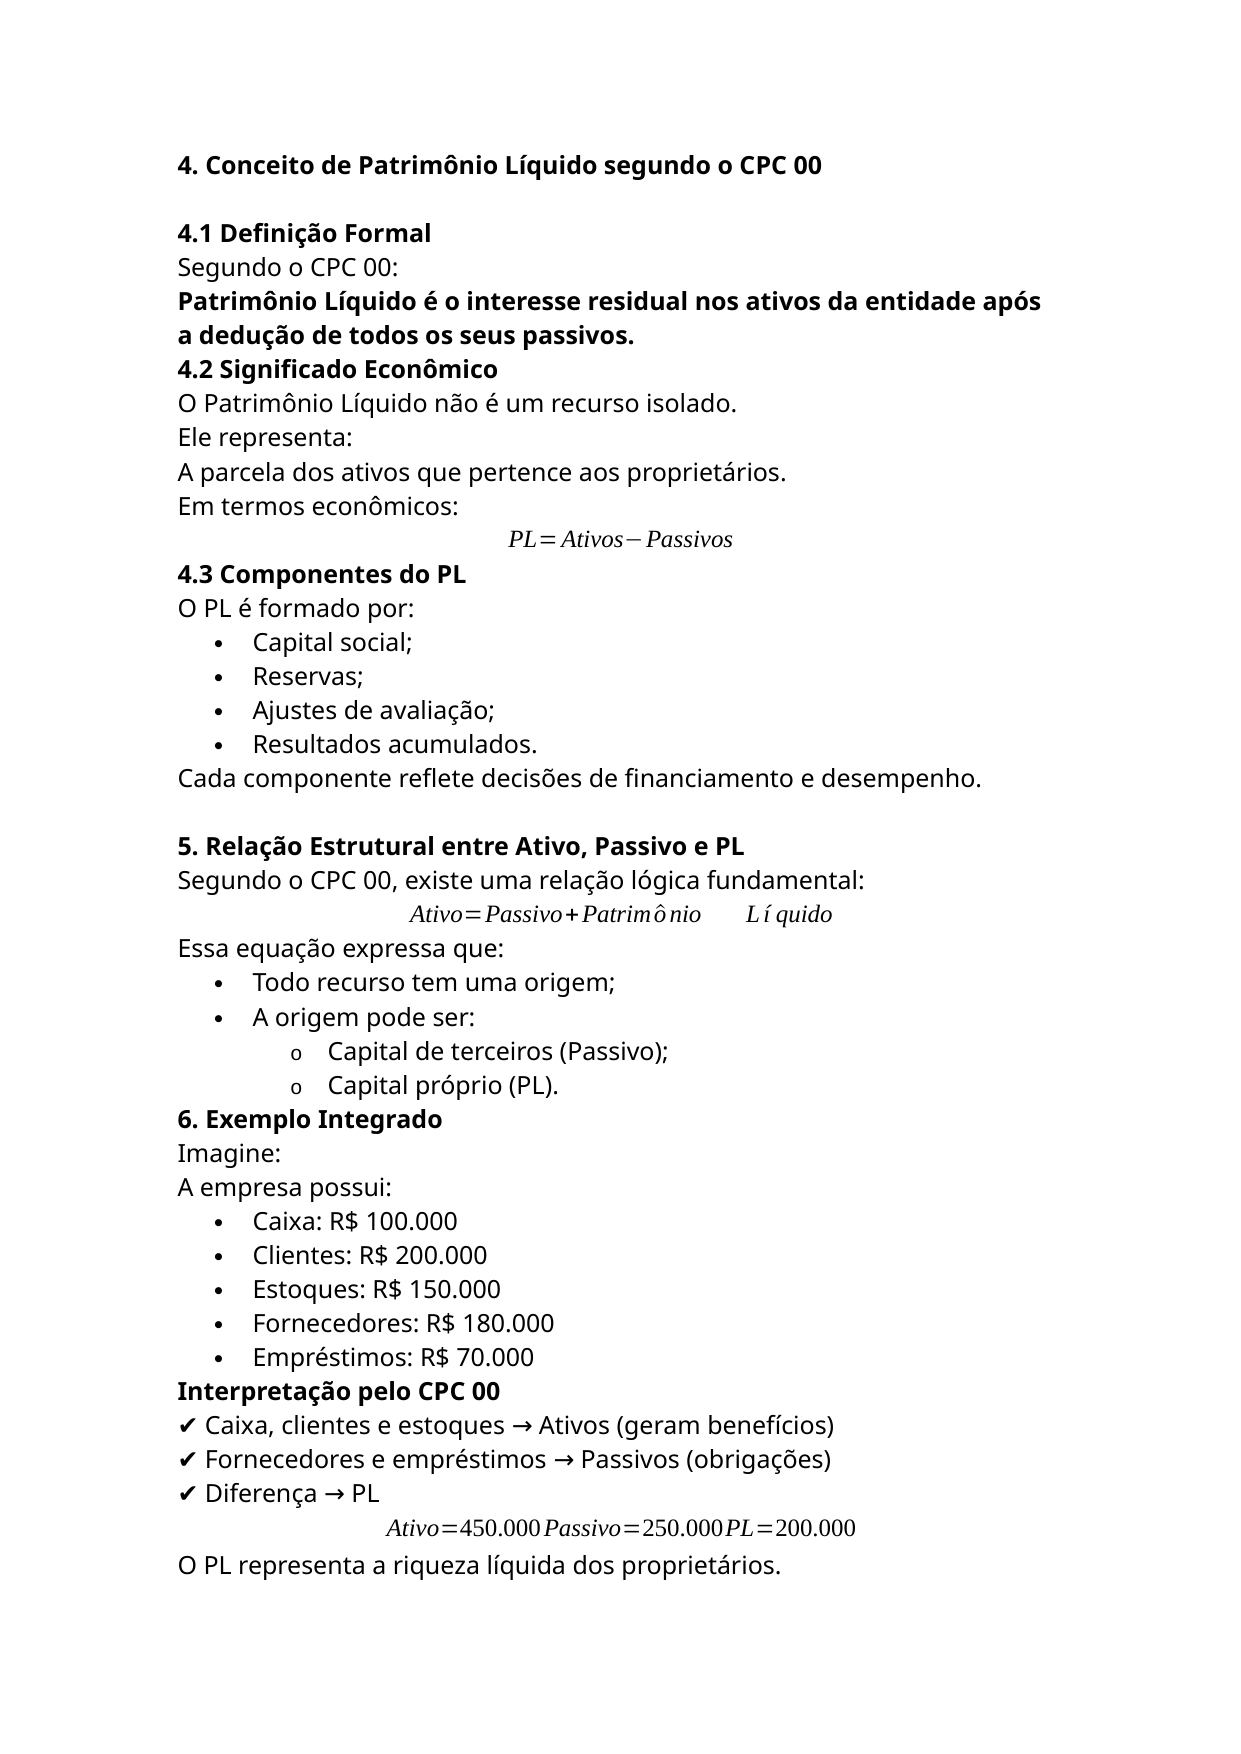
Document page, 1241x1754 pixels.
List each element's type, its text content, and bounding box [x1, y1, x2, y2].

list Capital próprio (PL). [290, 1067, 1063, 1101]
text 4.2 Significado Econômico [177, 352, 1063, 386]
text O PL é formado por: [177, 590, 1063, 624]
list Clientes: R$ 200.000 [215, 1238, 1063, 1272]
text 4.1 Definição Formal [177, 216, 1063, 250]
list Reservas; [215, 658, 1063, 693]
text A empresa possui: [177, 1169, 1063, 1203]
list Capital de terceiros (Passivo); [290, 1033, 1063, 1067]
text O Patrimônio Líquido não é um recurso isolado. [177, 386, 1063, 420]
list Ajustes de avaliação; [215, 693, 1063, 727]
list Todo recurso tem uma origem; [215, 965, 1063, 999]
text O PL representa a riqueza líquida dos proprietários. [177, 1547, 1063, 1582]
text ✔ Caixa, clientes e estoques → Ativos (geram benefícios) ✔ Fornecedores e empréstimos → Passivos (obrigações) ✔ Diferença → PL [177, 1408, 1063, 1510]
list Fornecedores: R$ 180.000 [215, 1306, 1063, 1340]
list Capital social; [215, 624, 1063, 658]
list Resultados acumulados. [215, 727, 1063, 761]
text 4. Conceito de Patrimônio Líquido segundo o CPC 00 [177, 148, 1063, 182]
text Segundo o CPC 00, existe uma relação lógica fundamental: [177, 863, 1063, 897]
text Essa equação expressa que: [177, 931, 1063, 965]
list A origem pode ser: [215, 999, 1063, 1033]
text Cada componente reflete decisões de financiamento e desempenho. [177, 761, 1063, 795]
text Patrimônio Líquido é o interesse residual nos ativos da entidade após a dedução de todos os seus passivos. [177, 284, 1063, 352]
text 5. Relação Estrutural entre Ativo, Passivo e PL [177, 829, 1063, 863]
text 4.3 Componentes do PL [177, 556, 1063, 590]
text Ele representa: [177, 420, 1063, 454]
text Imagine: [177, 1135, 1063, 1169]
text Interpretação pelo CPC 00 [177, 1374, 1063, 1408]
text Segundo o CPC 00: [177, 250, 1063, 284]
list Caixa: R$ 100.000 [215, 1203, 1063, 1238]
text Em termos econômicos: [177, 488, 1063, 522]
list Empréstimos: R$ 70.000 [215, 1340, 1063, 1374]
text A parcela dos ativos que pertence aos proprietários. [177, 454, 1063, 488]
text 6. Exemplo Integrado [177, 1101, 1063, 1135]
list Estoques: R$ 150.000 [215, 1272, 1063, 1306]
